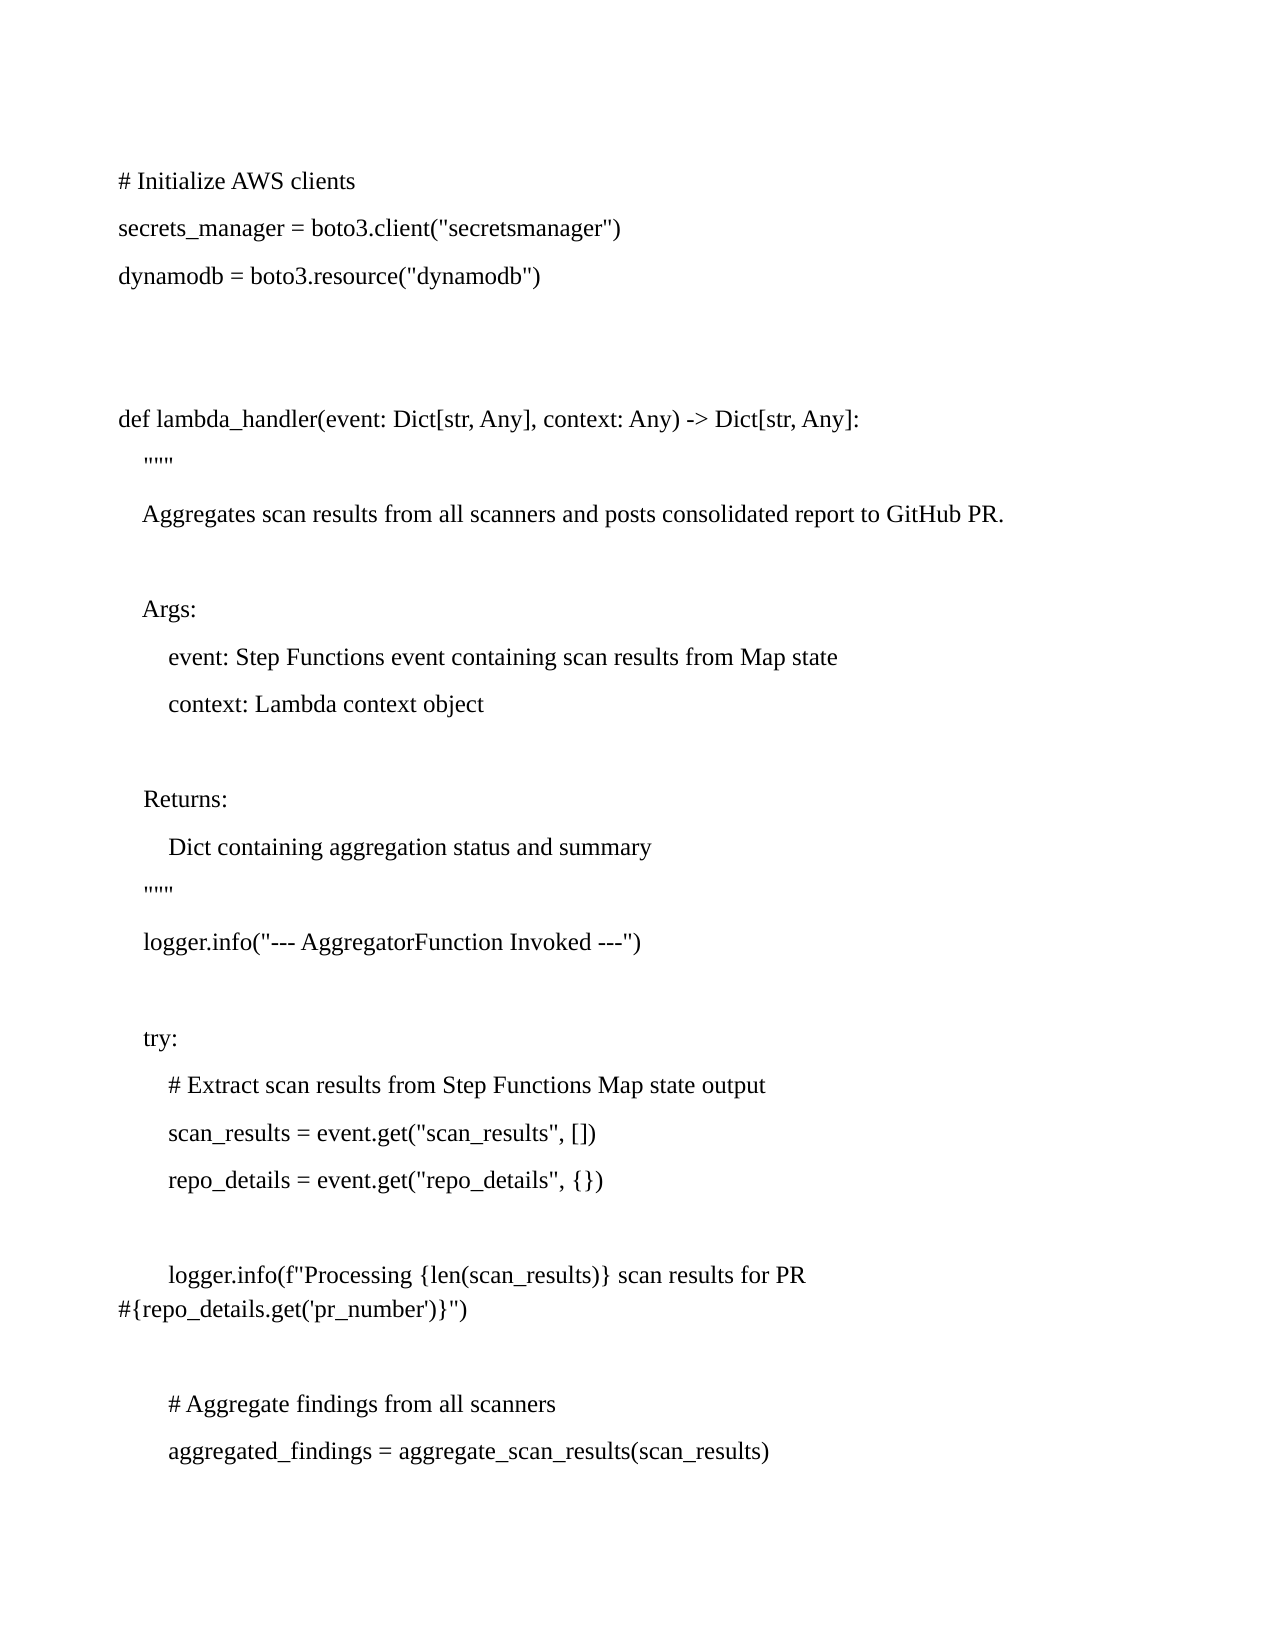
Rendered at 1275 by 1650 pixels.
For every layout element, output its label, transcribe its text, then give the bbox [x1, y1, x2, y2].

text Args: [118, 594, 1157, 623]
text try: [118, 1023, 1157, 1051]
text def lambda_handler(event: Dict[str, Any], context: Any) -> Dict[str, Any]: [118, 404, 1157, 432]
text scan_results = event.get("scan_results", []) [118, 1118, 1157, 1147]
text aggregated_findings = aggregate_scan_results(scan_results) [118, 1436, 1157, 1465]
text context: Lambda context object [118, 689, 1157, 718]
text event: Step Functions event containing scan results from Map state [118, 642, 1157, 671]
text Dict containing aggregation status and summary [118, 832, 1157, 861]
text Returns: [118, 784, 1157, 813]
text dynamodb = boto3.resource("dynamodb") [118, 261, 1157, 290]
text logger.info("--- AggregatorFunction Invoked ---") [118, 927, 1157, 956]
text """ [118, 451, 1157, 480]
text repo_details = event.get("repo_details", {}) [118, 1165, 1157, 1194]
text logger.info(f"Processing {len(scan_results)} scan results for PR #{repo_details.get('pr_number')}") [118, 1261, 1157, 1322]
text # Extract scan results from Step Functions Map state output [118, 1070, 1157, 1099]
text Aggregates scan results from all scanners and posts consolidated report to GitHub PR. [118, 499, 1157, 528]
text # Initialize AWS clients [118, 166, 1157, 194]
text secrets_manager = boto3.client("secretsmanager") [118, 213, 1157, 242]
text """ [118, 880, 1157, 908]
text # Aggregate findings from all scanners [118, 1389, 1157, 1418]
